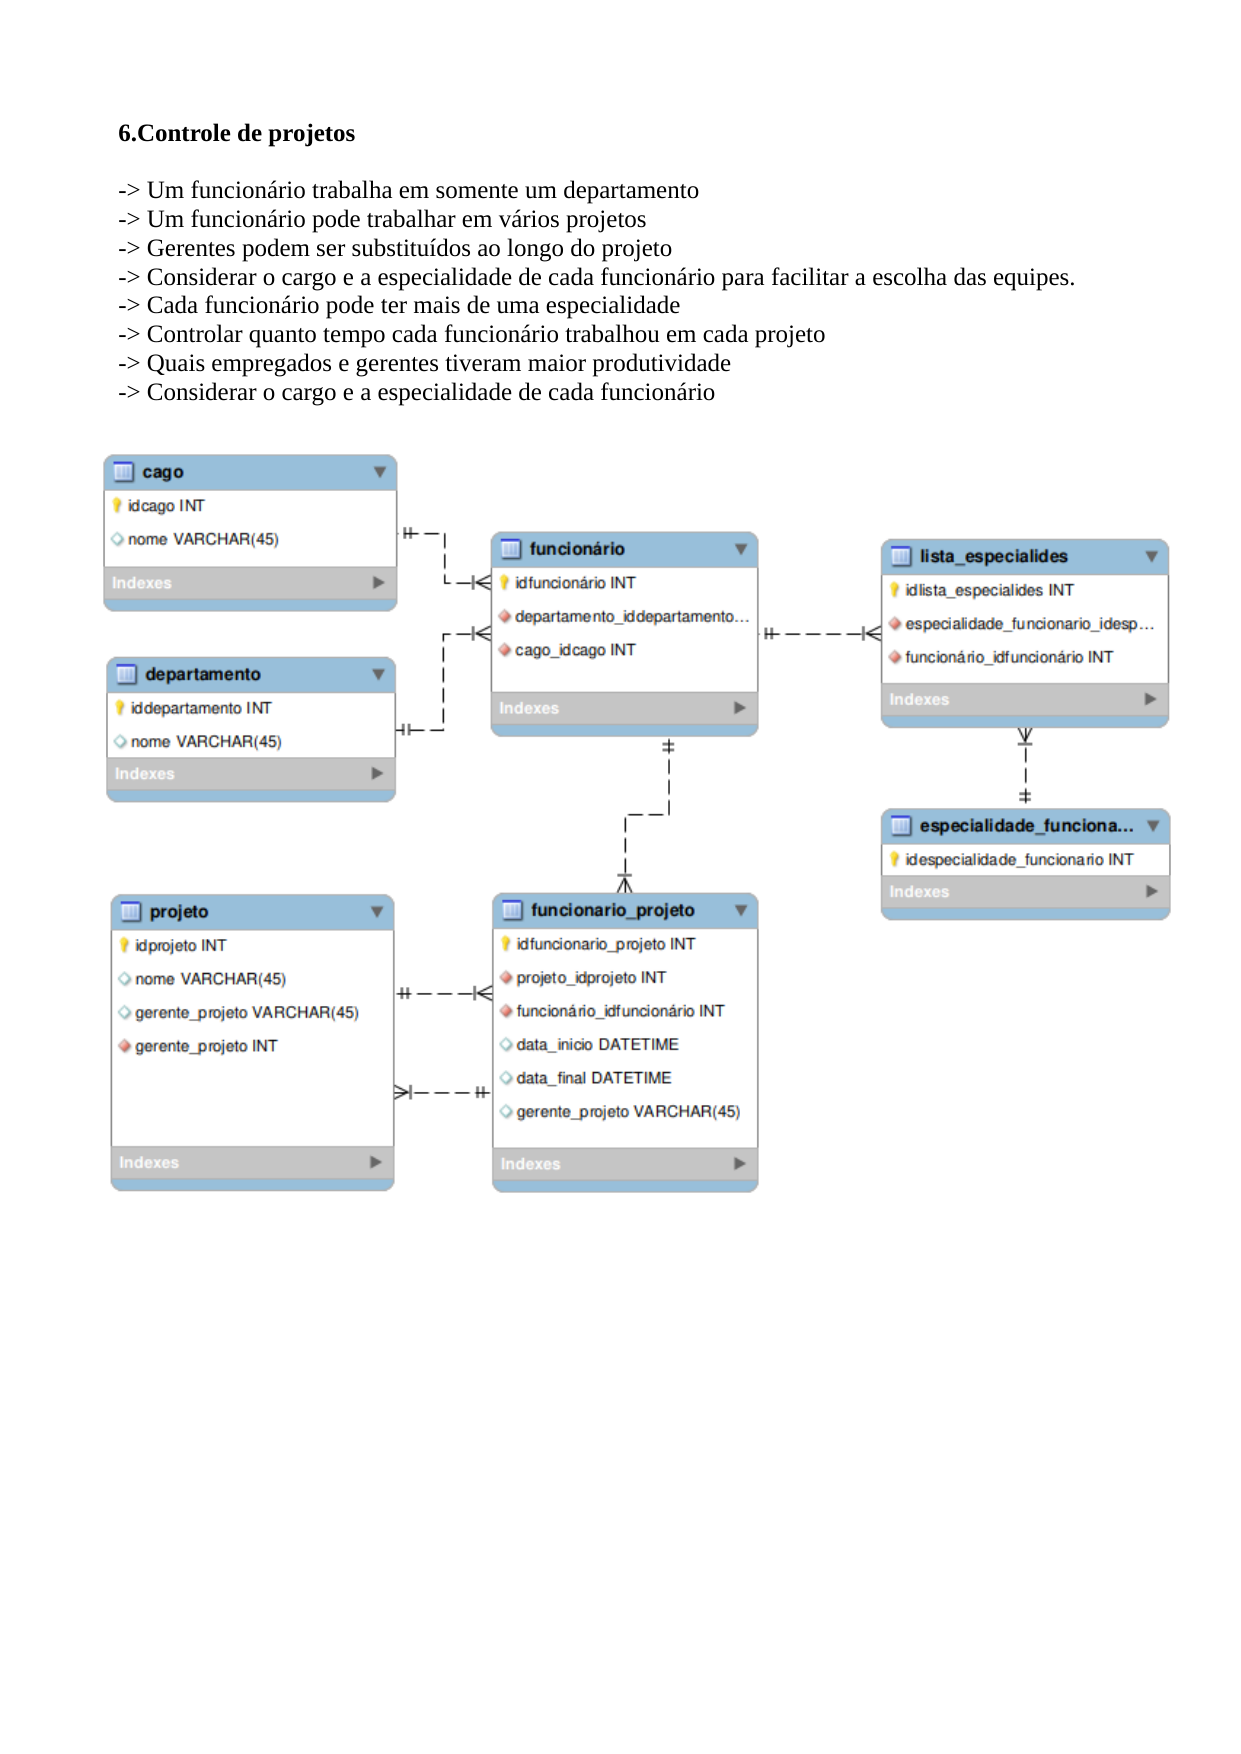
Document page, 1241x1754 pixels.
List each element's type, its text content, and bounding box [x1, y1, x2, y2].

text -> Considerar o cargo e a especialidade de cada funcionário [118, 377, 1122, 406]
text -> Gerentes podem ser substituídos ao longo do projeto [118, 233, 1122, 262]
picture [89, 440, 1183, 1206]
text -> Cada funcionário pode ter mais de uma especialidade [118, 291, 1122, 319]
text -> Controlar quanto tempo cada funcionário trabalhou em cada projeto [118, 319, 1122, 348]
text 6.Controle de projetos [118, 118, 1122, 147]
text -> Quais empregados e gerentes tiveram maior produtividade [118, 348, 1122, 377]
text -> Considerar o cargo e a especialidade de cada funcionário para facilitar a escolha das equipes. [118, 262, 1122, 291]
text -> Um funcionário pode trabalhar em vários projetos [118, 204, 1122, 233]
text -> Um funcionário trabalha em somente um departamento [118, 176, 1122, 204]
